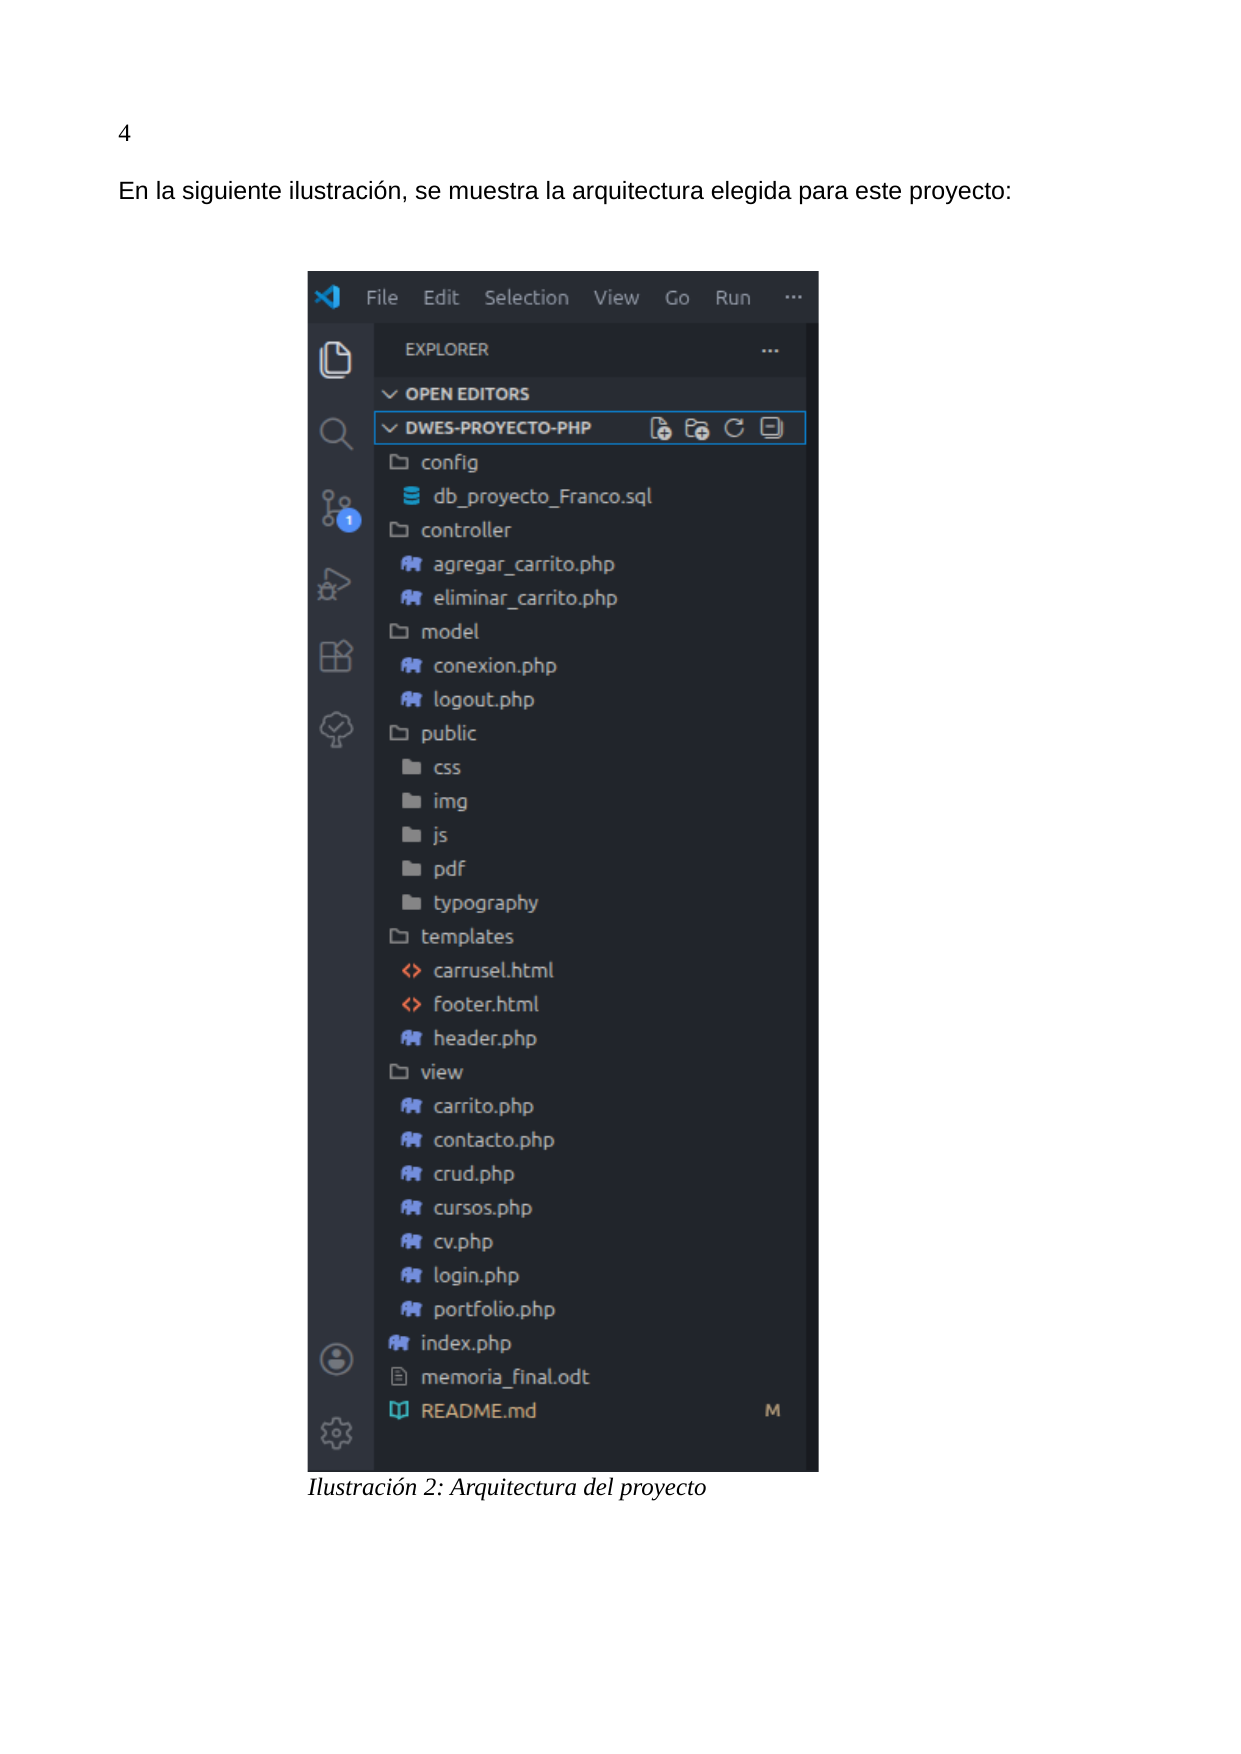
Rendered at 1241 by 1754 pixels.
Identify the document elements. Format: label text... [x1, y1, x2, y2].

text [308, 257, 818, 271]
text Ilustración 2: Arquitectura del proyecto [308, 1472, 818, 1501]
text En la siguiente ilustración, se muestra la arquitectura elegida para este proyecto: [118, 176, 1122, 205]
picture [307, 271, 819, 1472]
text [308, 245, 818, 257]
